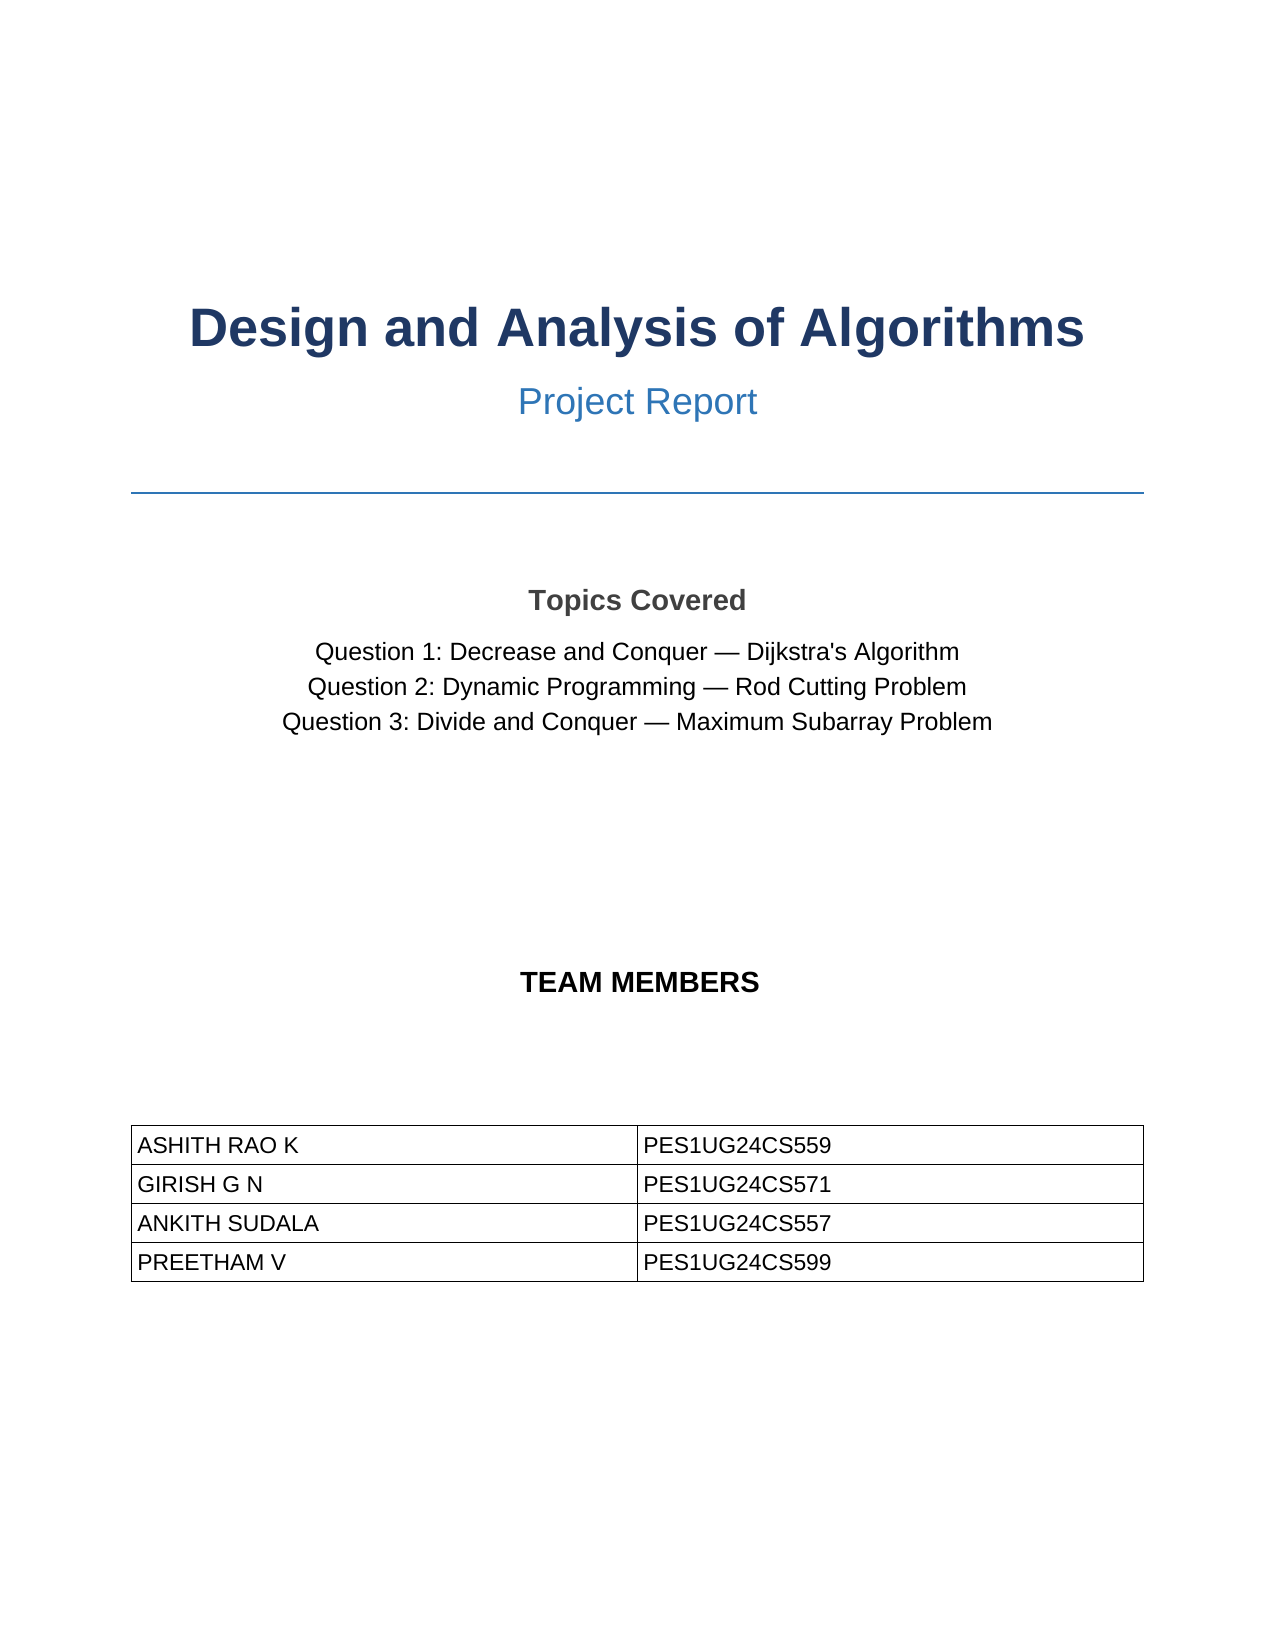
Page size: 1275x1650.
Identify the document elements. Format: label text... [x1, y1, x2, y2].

table_header PES1UG24CS559 [638, 1126, 1143, 1164]
text Question 2: Dynamic Programming — Rod Cutting Problem [131, 672, 1144, 701]
table_cell PES1UG24CS571 [638, 1165, 1143, 1203]
table_cell GIRISH G N [132, 1165, 637, 1203]
text Design and Analysis of Algorithms [131, 296, 1144, 358]
text TEAM MEMBERS [131, 965, 1144, 999]
table_cell PES1UG24CS599 [638, 1243, 1143, 1281]
table_header ASHITH RAO K [132, 1126, 637, 1164]
table_cell PES1UG24CS557 [638, 1204, 1143, 1242]
table_cell PREETHAM V [132, 1243, 637, 1281]
table_cell ANKITH SUDALA [132, 1204, 637, 1242]
text Question 1: Decrease and Conquer — Dijkstra's Algorithm [131, 637, 1144, 666]
text Project Report [131, 379, 1144, 422]
text Topics Covered [131, 583, 1144, 617]
text Question 3: Divide and Conquer — Maximum Subarray Problem [131, 707, 1144, 736]
